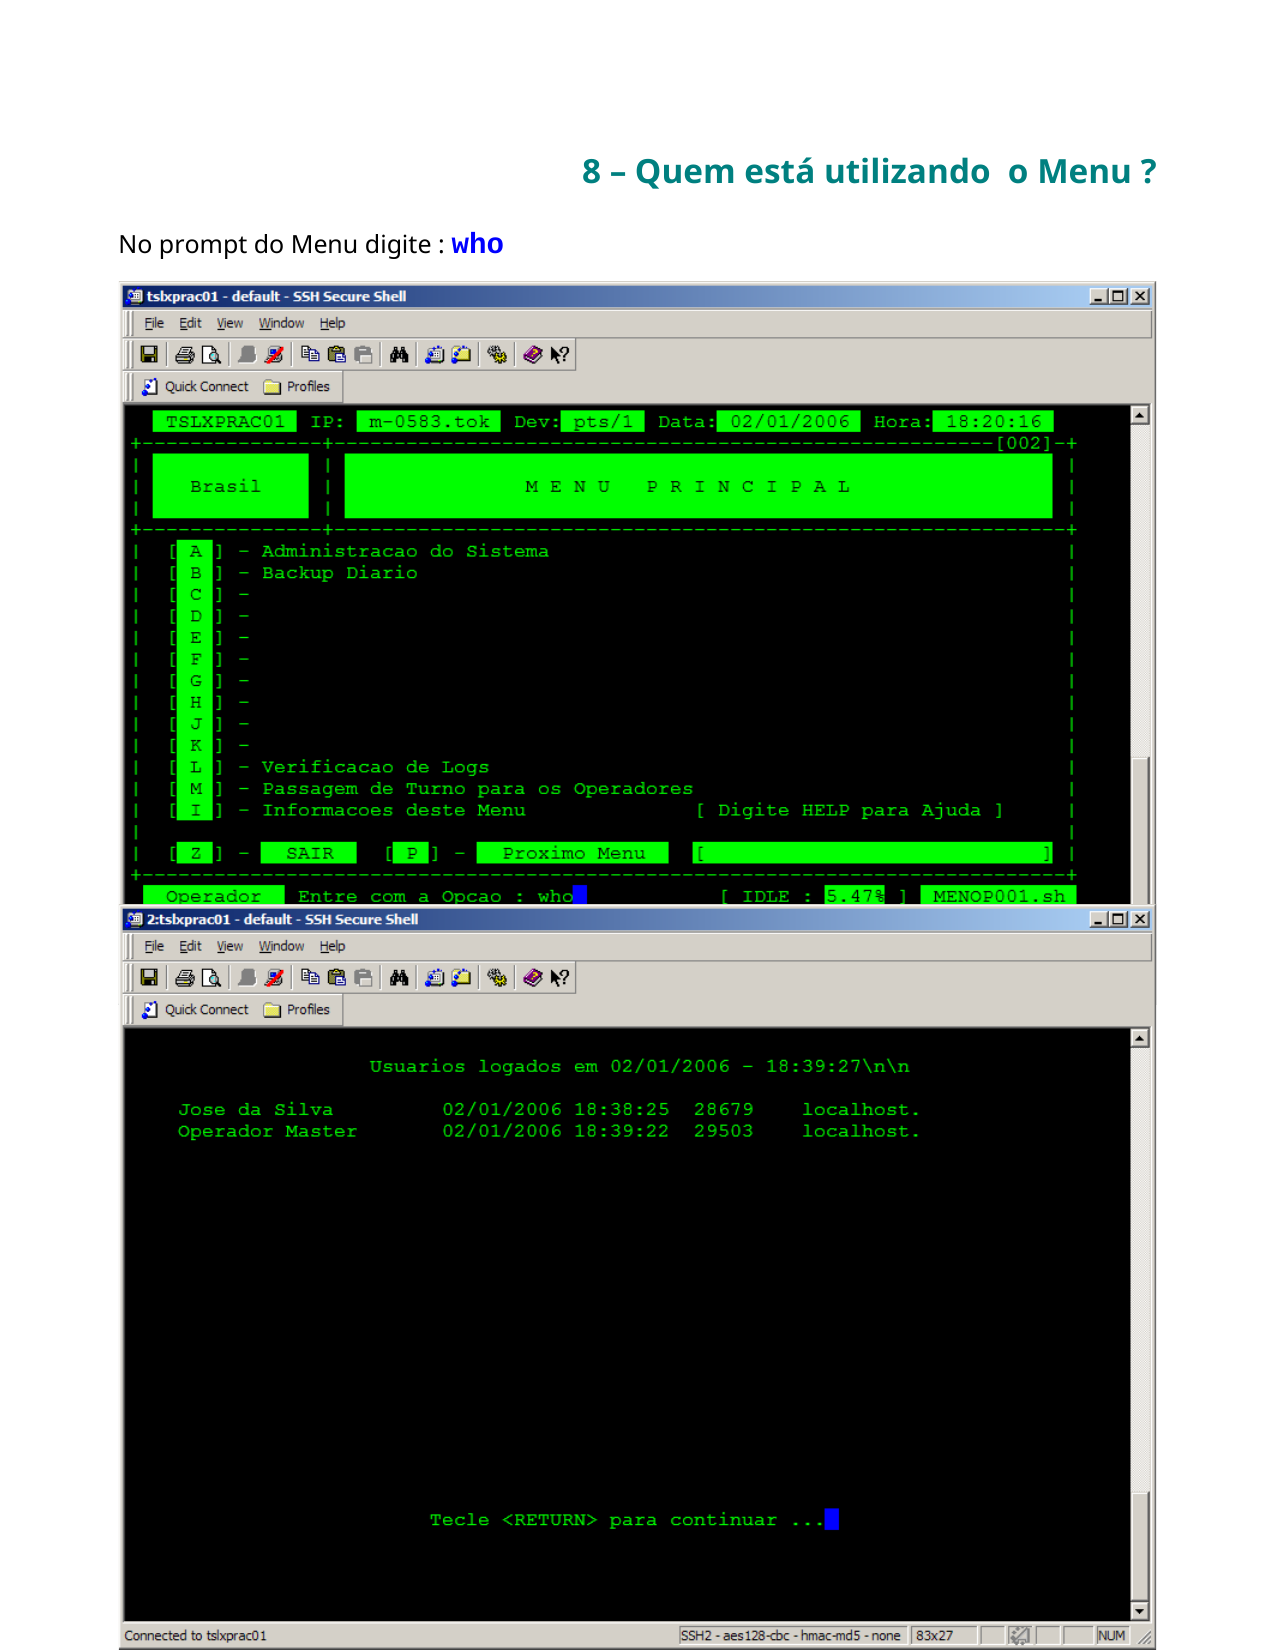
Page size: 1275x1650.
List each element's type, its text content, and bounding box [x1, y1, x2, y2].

picture [118, 281, 1157, 1650]
text No prompt do Menu digite : who [118, 227, 1157, 263]
text 8 – Quem está utilizando o Menu ? [118, 148, 1157, 193]
